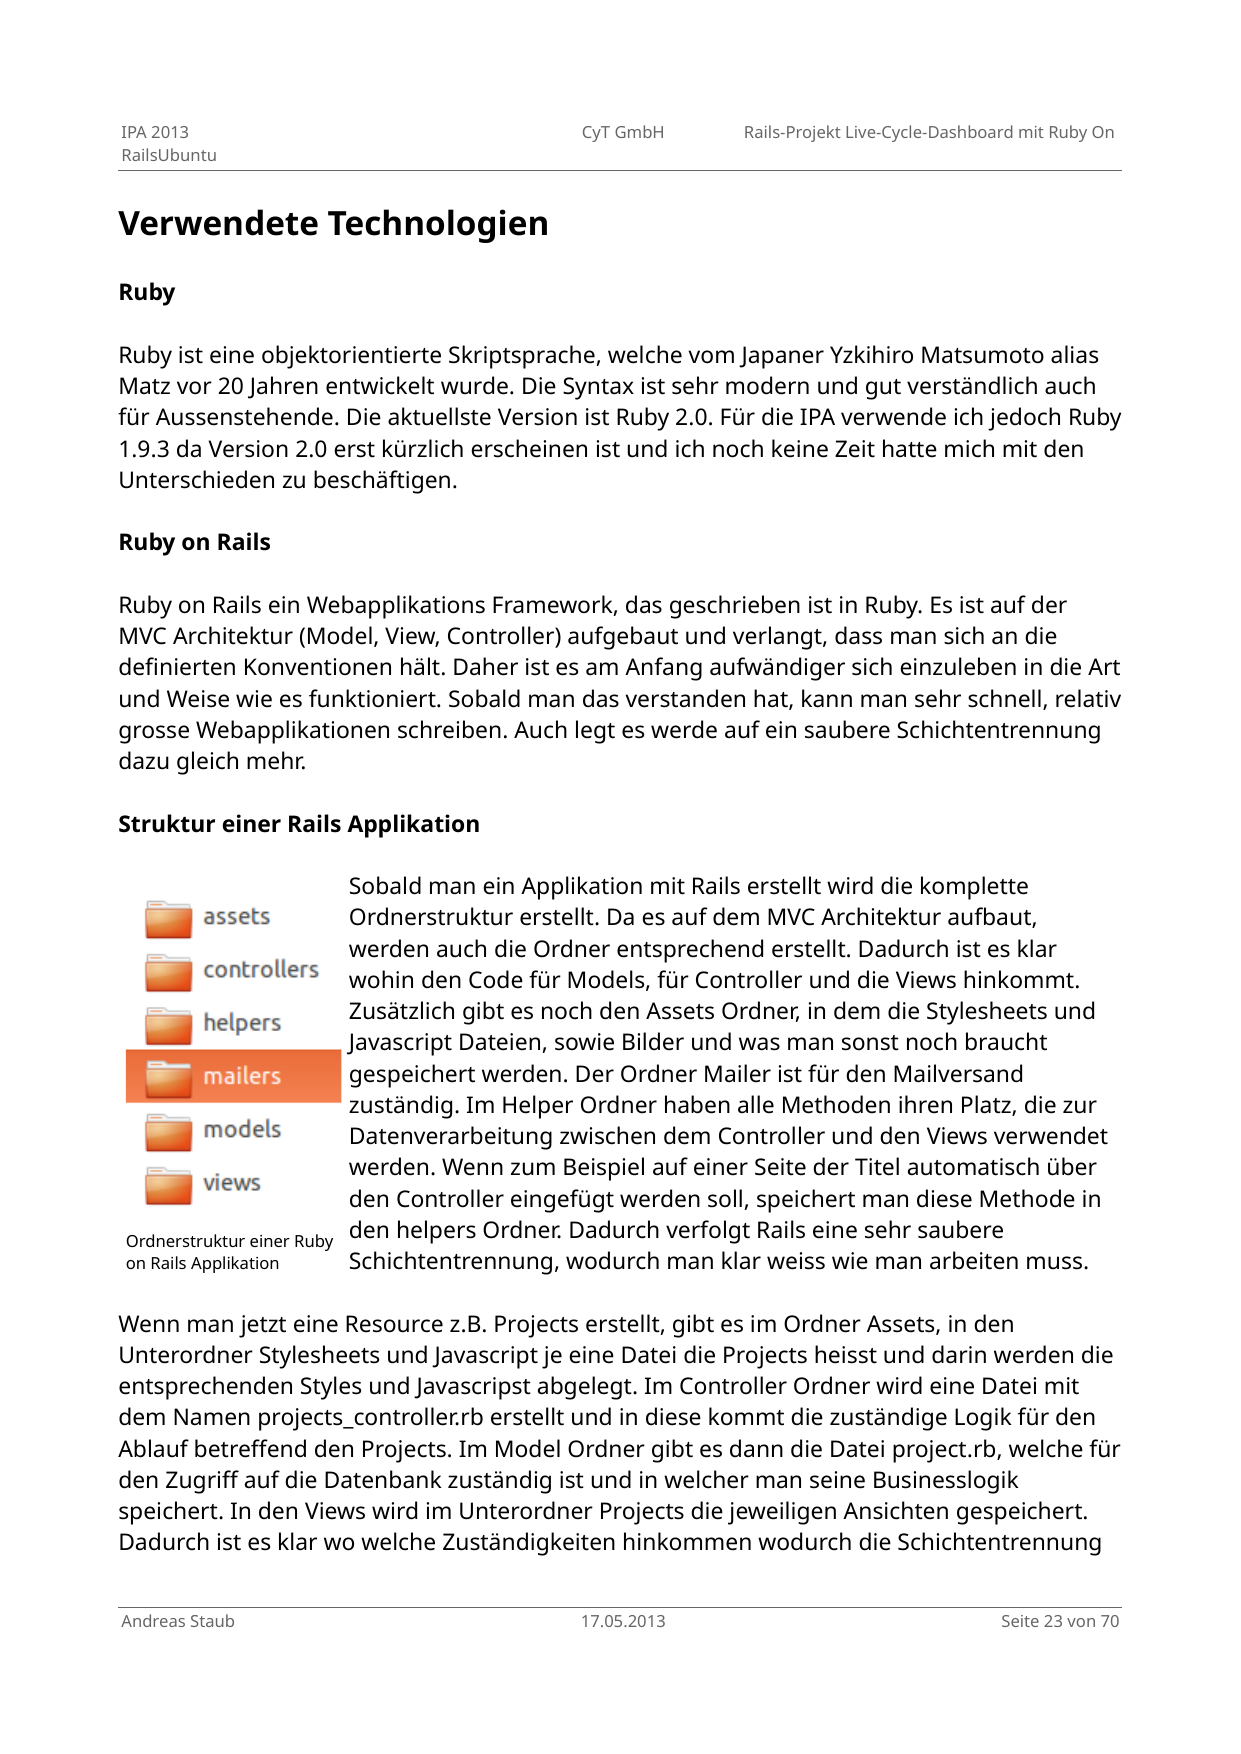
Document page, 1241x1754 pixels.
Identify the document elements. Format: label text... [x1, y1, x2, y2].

picture [125, 890, 342, 1230]
text Verwendete Technologien [118, 200, 1122, 245]
text Sobald man ein Applikation mit Rails erstellt wird die komplette Ordnerstruktur erstellt. Da es auf dem MVC Architektur aufbaut, werden auch die Ordner entsprechend erstellt. Dadurch ist es klar wohin den Code für Models, für Controller und die Views hinkommt. Zusätzlich gibt es noch den Assets Ordner, in dem die Stylesheets und Javascript Dateien, sowie Bilder und was man sonst noch braucht gespeichert werden. Der Ordner Mailer ist für den Mailversand zuständig. Im Helper Ordner haben alle Methoden ihren Platz, die zur Datenverarbeitung zwischen dem Controller und den Views verwendet werden. Wenn zum Beispiel auf einer Seite der Titel automatisch über den Controller eingefügt werden soll, speichert man diese Methode in den helpers Ordner. Dadurch verfolgt Rails eine sehr saubere Schichtentrennung, wodurch man klar weiss wie man arbeiten muss. [118, 870, 1122, 1276]
text Ordnerstruktur einer Ruby on Rails Applikation [126, 1230, 341, 1275]
text Struktur einer Rails Applikation [118, 808, 1122, 839]
text Ruby on Rails ein Webapplikations Framework, das geschrieben ist in Ruby. Es ist auf der MVC Architektur (Model, View, Controller) aufgebaut und verlangt, dass man sich an die definierten Konventionen hält. Daher ist es am Anfang aufwändiger sich einzuleben in die Art und Weise wie es funktioniert. Sobald man das verstanden hat, kann man sehr schnell, relativ grosse Webapplikationen schreiben. Auch legt es werde auf ein saubere Schichtentrennung dazu gleich mehr. [118, 589, 1122, 776]
text Wenn man jetzt eine Resource z.B. Projects erstellt, gibt es im Ordner Assets, in den Unterordner Stylesheets und Javascript je eine Datei die Projects heisst und darin werden die entsprechenden Styles und Javascripst abgelegt. Im Controller Ordner wird eine Datei mit dem Namen projects_controller.rb erstellt und in diese kommt die zuständige Logik für den Ablauf betreffend den Projects. Im Model Ordner gibt es dann die Datei project.rb, welche für den Zugriff auf die Datenbank zuständig ist und in welcher man seine Businesslogik speichert. In den Views wird im Unterordner Projects die jeweiligen Ansichten gespeichert. Dadurch ist es klar wo welche Zuständigkeiten hinkommen wodurch die Schichtentrennung [118, 1308, 1122, 1558]
text Ruby ist eine objektorientierte Skriptsprache, welche vom Japaner Yzkihiro Matsumoto alias Matz vor 20 Jahren entwickelt wurde. Die Syntax ist sehr modern und gut verständlich auch für Aussenstehende. Die aktuellste Version ist Ruby 2.0. Für die IPA verwende ich jedoch Ruby 1.9.3 da Version 2.0 erst kürzlich erscheinen ist und ich noch keine Zeit hatte mich mit den Unterschieden zu beschäftigen. [118, 339, 1122, 495]
text Ruby [118, 276, 1122, 308]
text Ruby on Rails [118, 526, 1122, 558]
